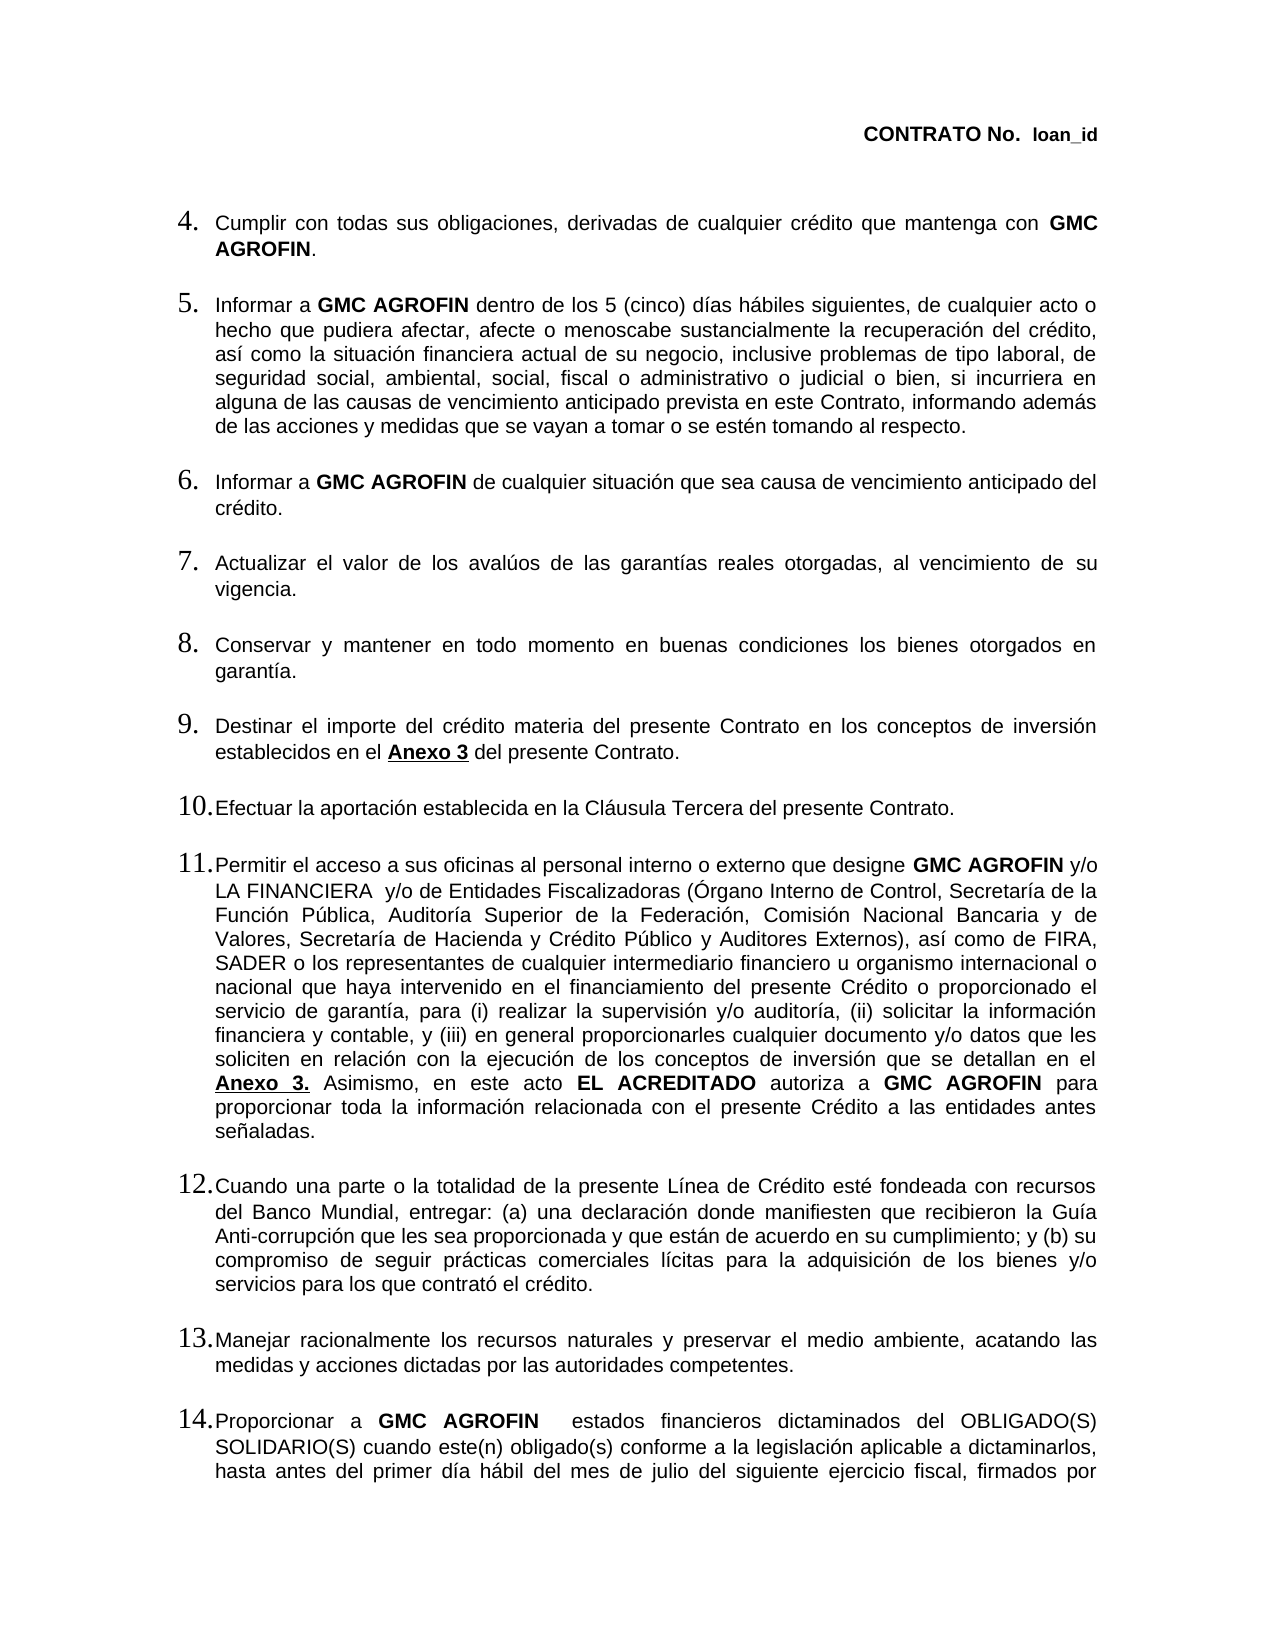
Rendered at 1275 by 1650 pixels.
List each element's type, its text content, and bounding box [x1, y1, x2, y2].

list Cumplir con todas sus obligaciones, derivadas de cualquier crédito que mantenga con GMC AGROFIN. [177, 203, 1098, 261]
list Informar a GMC AGROFIN dentro de los 5 (cinco) días hábiles siguientes, de cualquier acto o hecho que pudiera afectar, afecte o menoscabe sustancialmente la recuperación del crédito, así como la situación financiera actual de su negocio, inclusive problemas de tipo laboral, de seguridad social, ambiental, social, fiscal o administrativo o judicial o bien, si incurriera en alguna de las causas de vencimiento anticipado prevista en este Contrato, informando además de las acciones y medidas que se vayan a tomar o se estén tomando al respecto. [177, 285, 1098, 438]
list Manejar racionalmente los recursos naturales y preservar el medio ambiente, acatando las medidas y acciones dictadas por las autoridades competentes. [177, 1320, 1098, 1377]
list Efectuar la aportación establecida en la Cláusula Tercera del presente Contrato. [177, 788, 1098, 821]
list Permitir el acceso a sus oficinas al personal interno o externo que designe GMC AGROFIN y/o LA FINANCIERA y/o de Entidades Fiscalizadoras (Órgano Interno de Control, Secretaría de la Función Pública, Auditoría Superior de la Federación, Comisión Nacional Bancaria y de Valores, Secretaría de Hacienda y Crédito Público y Auditores Externos), así como de FIRA, SADER o los representantes de cualquier intermediario financiero u organismo internacional o nacional que haya intervenido en el financiamiento del presente Crédito o proporcionado el servicio de garantía, para (i) realizar la supervisión y/o auditoría, (ii) solicitar la información financiera y contable, y (iii) en general proporcionarles cualquier documento y/o datos que les soliciten en relación con la ejecución de los conceptos de inversión que se detallan en el Anexo 3. Asimismo, en este acto EL ACREDITADO autoriza a GMC AGROFIN para proporcionar toda la información relacionada con el presente Crédito a las entidades antes señaladas. [177, 845, 1098, 1142]
list Cuando una parte o la totalidad de la presente Línea de Crédito esté fondeada con recursos del Banco Mundial, entregar: (a) una declaración donde manifiesten que recibieron la Guía Anti-corrupción que les sea proporcionada y que están de acuerdo en su cumplimiento; y (b) su compromiso de seguir prácticas comerciales lícitas para la adquisición de los bienes y/o servicios para los que contrató el crédito. [177, 1166, 1098, 1296]
list Actualizar el valor de los avalúos de las garantías reales otorgadas, al vencimiento de su vigencia. [177, 543, 1098, 601]
list Proporcionar a GMC AGROFIN estados financieros dictaminados del OBLIGADO(S) SOLIDARIO(S) cuando este(n) obligado(s) conforme a la legislación aplicable a dictaminarlos, hasta antes del primer día hábil del mes de julio del siguiente ejercicio fiscal, firmados por [177, 1401, 1098, 1483]
list Conservar y mantener en todo momento en buenas condiciones los bienes otorgados en garantía. [177, 625, 1098, 682]
list Informar a GMC AGROFIN de cualquier situación que sea causa de vencimiento anticipado del crédito. [177, 462, 1098, 519]
list Destinar el importe del crédito materia del presente Contrato en los conceptos de inversión establecidos en el Anexo 3 del presente Contrato. [177, 706, 1098, 764]
